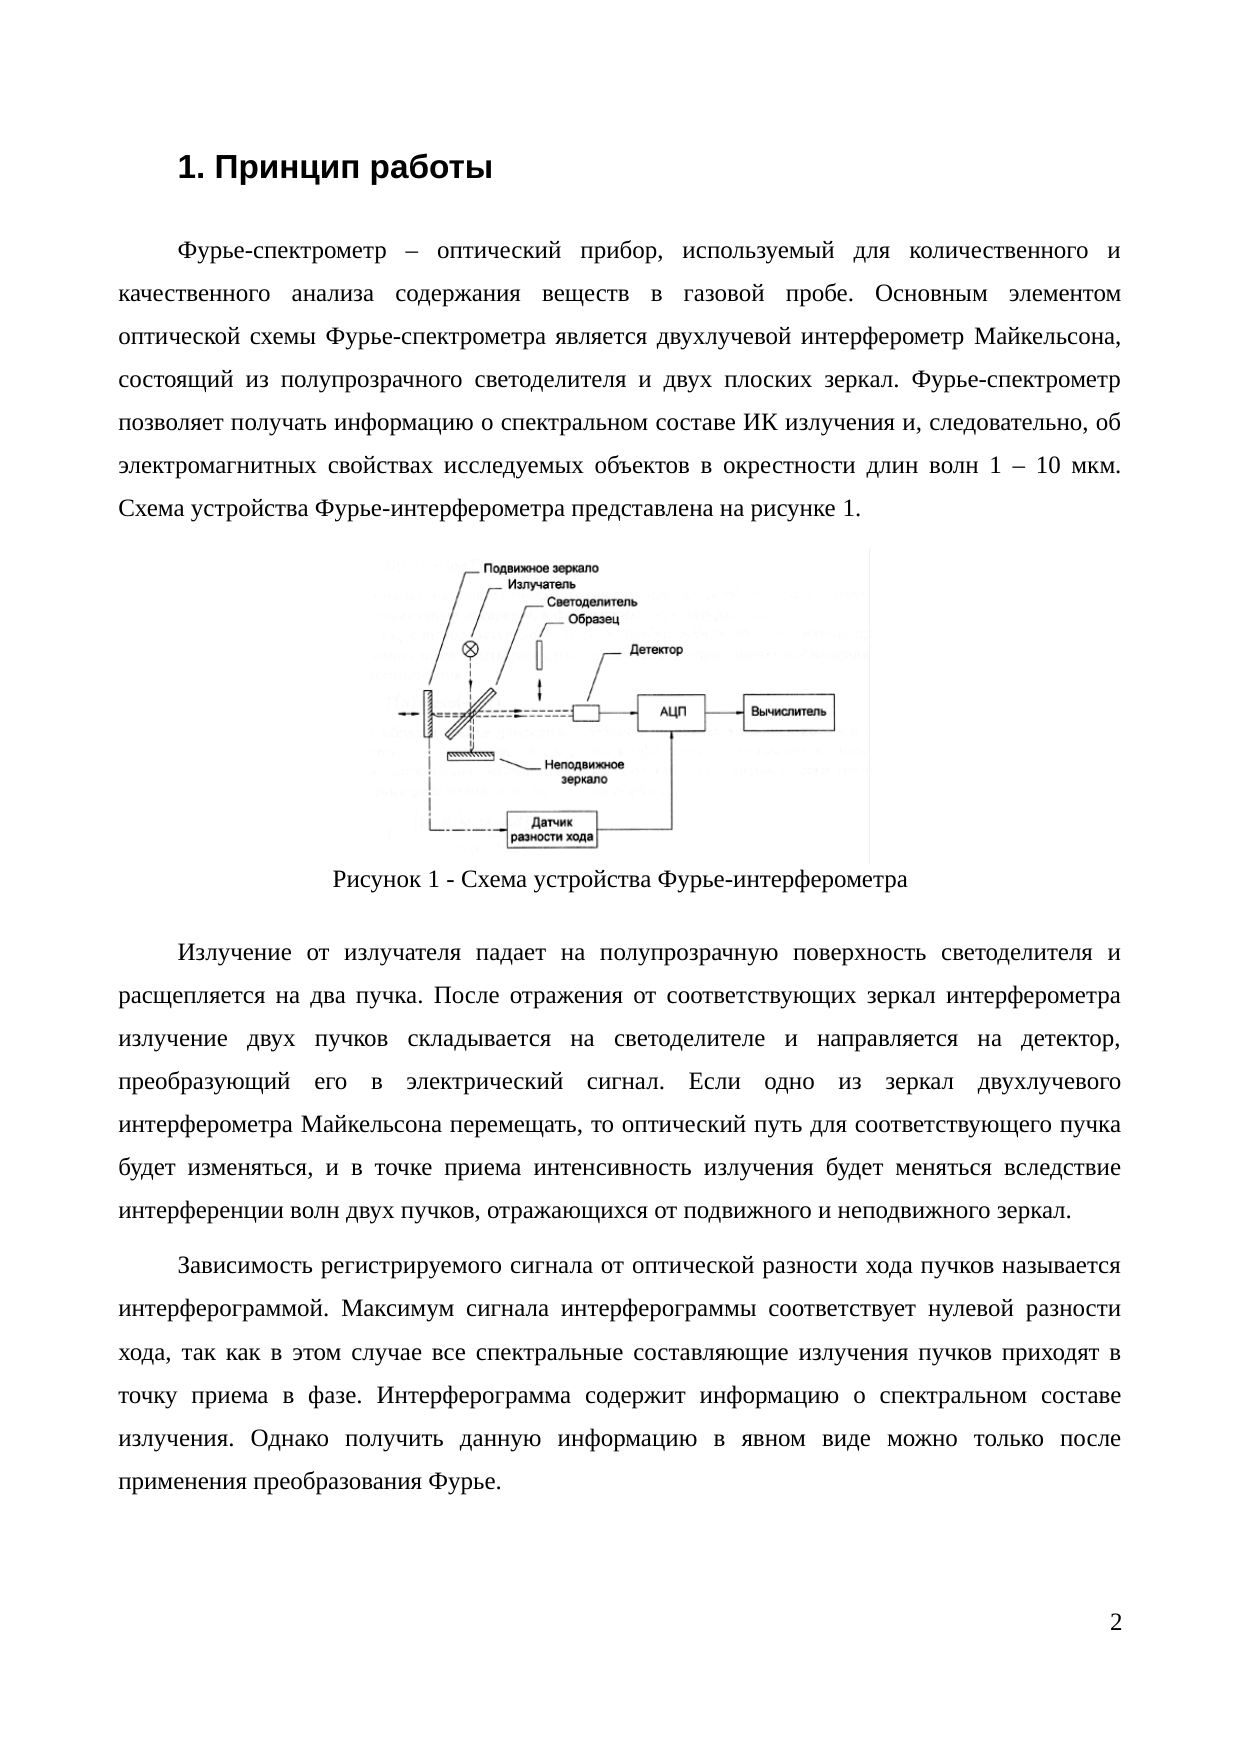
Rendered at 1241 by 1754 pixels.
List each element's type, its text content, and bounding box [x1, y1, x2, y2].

picture [369, 548, 871, 865]
text Зависимость регистрируемого сигнала от оптической разности хода пучков называется интерферограммой. Максимум сигнала интерферограммы соответствует нулевой разности хода, так как в этом случае все спектральные составляющие излучения пучков приходят в точку приема в фазе. Интерферограмма содержит информацию о спектральном составе излучения. Однако получить данную информацию в явном виде можно только после применения преобразования Фурье. [118, 1250, 1122, 1495]
text Излучение от излучателя падает на полупрозрачную поверхность светоделителя и расщепляется на два пучка. После отражения от соответствующих зеркал интерферометра излучение двух пучков складывается на светоделителе и направляется на детектор, преобразующий его в электрический сигнал. Если одно из зеркал двухлучевого интерферометра Майкельсона перемещать, то оптический путь для соответствующего пучка будет изменяться, и в точке приема интенсивность излучения будет меняться вследствие интерференции волн двух пучков, отражающихся от подвижного и неподвижного зеркал. [118, 937, 1122, 1224]
text Рисунок 1 - Схема устройства Фурье-интерферометра [118, 864, 1122, 893]
subtitle Принцип работы [118, 148, 1122, 186]
text Фурье-спектрометр – оптический прибор, используемый для количественного и качественного анализа содержания веществ в газовой пробе. Основным элементом оптической схемы Фурье-спектрометра является двухлучевой интерферометр Майкельсона, состоящий из полупрозрачного светоделителя и двух плоских зеркал. Фурье-спектрометр позволяет получать информацию о спектральном составе ИК излучения и, следовательно, об электромагнитных свойствах исследуемых объектов в окрестности длин волн 1 – 10 мкм. Схема устройства Фурье-интерферометра представлена на рисунке 1. [118, 235, 1122, 522]
